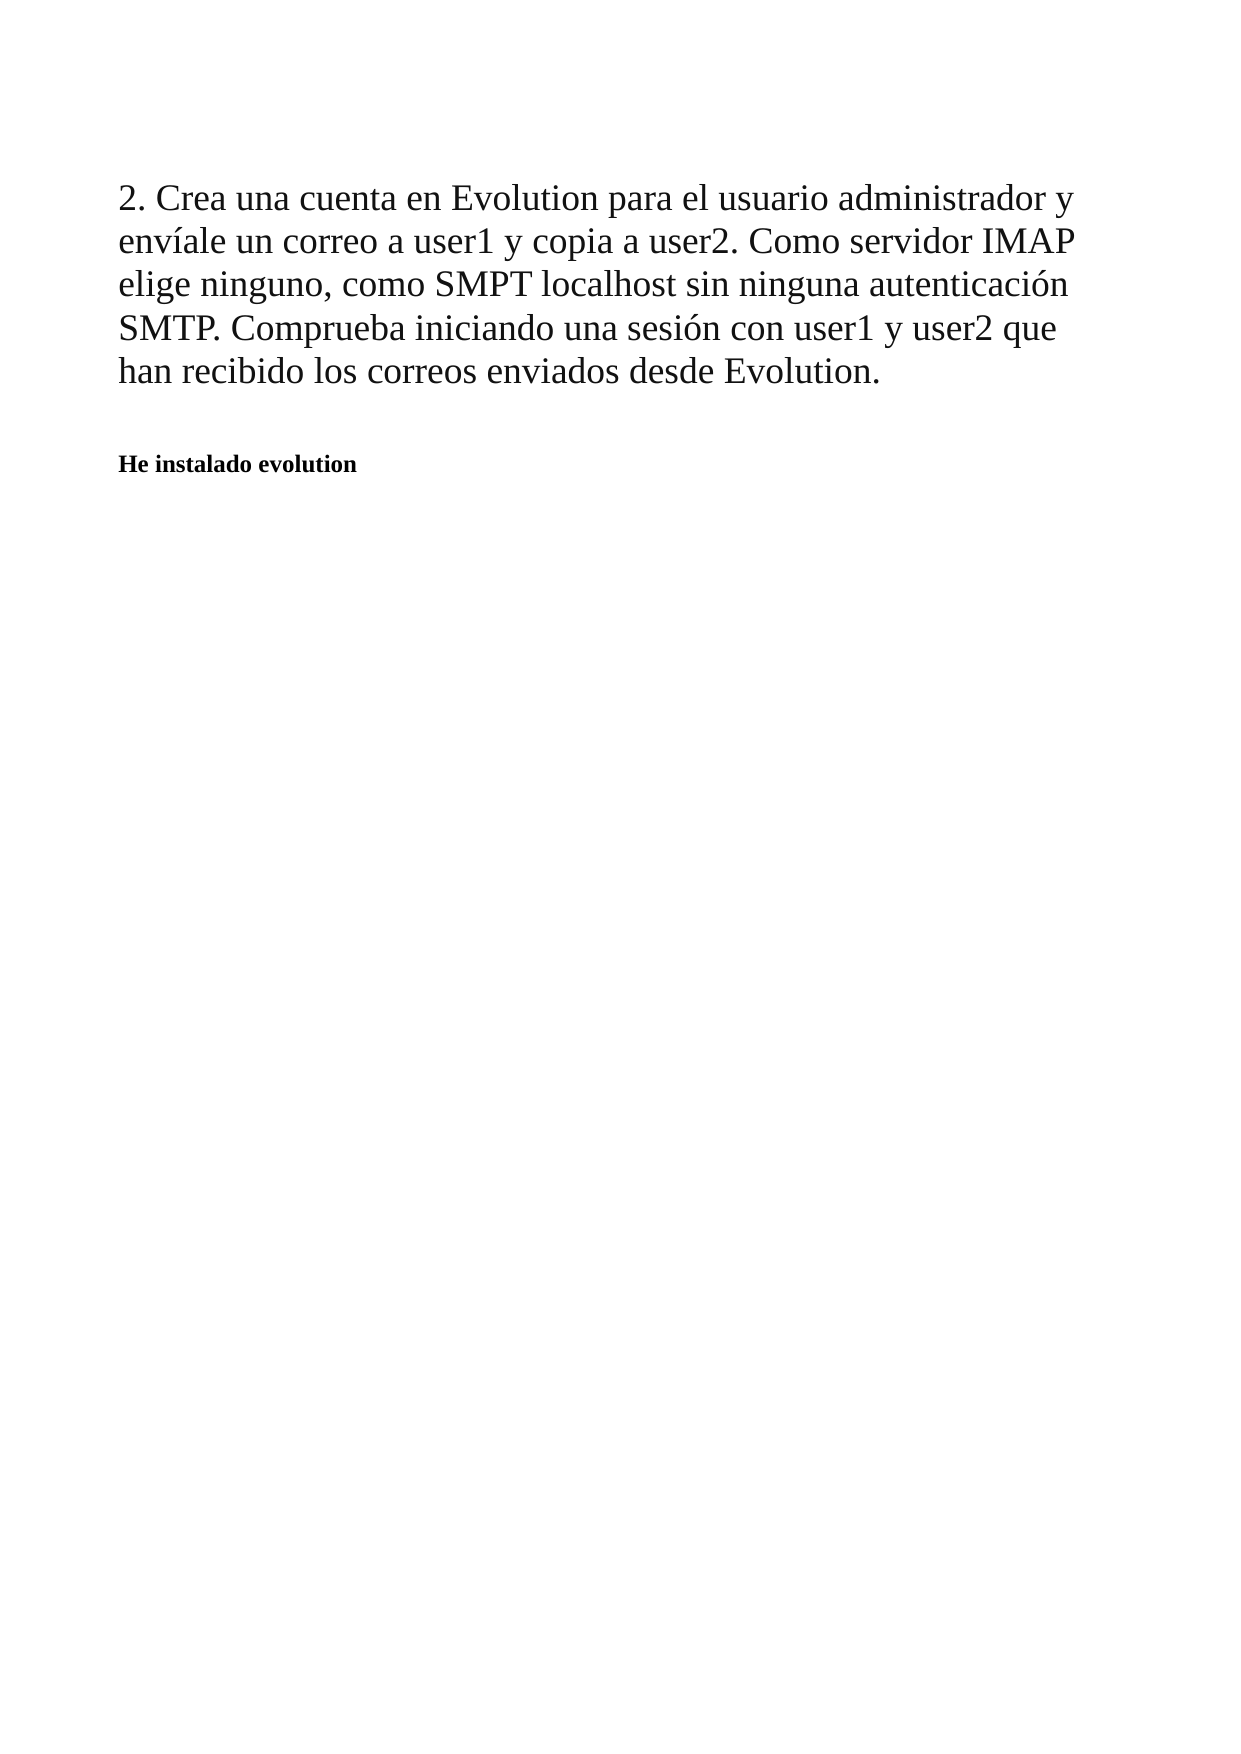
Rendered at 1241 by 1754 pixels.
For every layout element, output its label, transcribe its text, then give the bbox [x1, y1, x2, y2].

text 2. Crea una cuenta en Evolution para el usuario administrador y envíale un correo a user1 y copia a user2. Como servidor IMAP elige ninguno, como SMPT localhost sin ninguna autenticación SMTP. Comprueba iniciando una sesión con user1 y user2 que [118, 176, 1122, 348]
text He instalado evolution [118, 449, 1122, 477]
text han recibido los correos enviados desde Evolution. [118, 348, 1122, 391]
